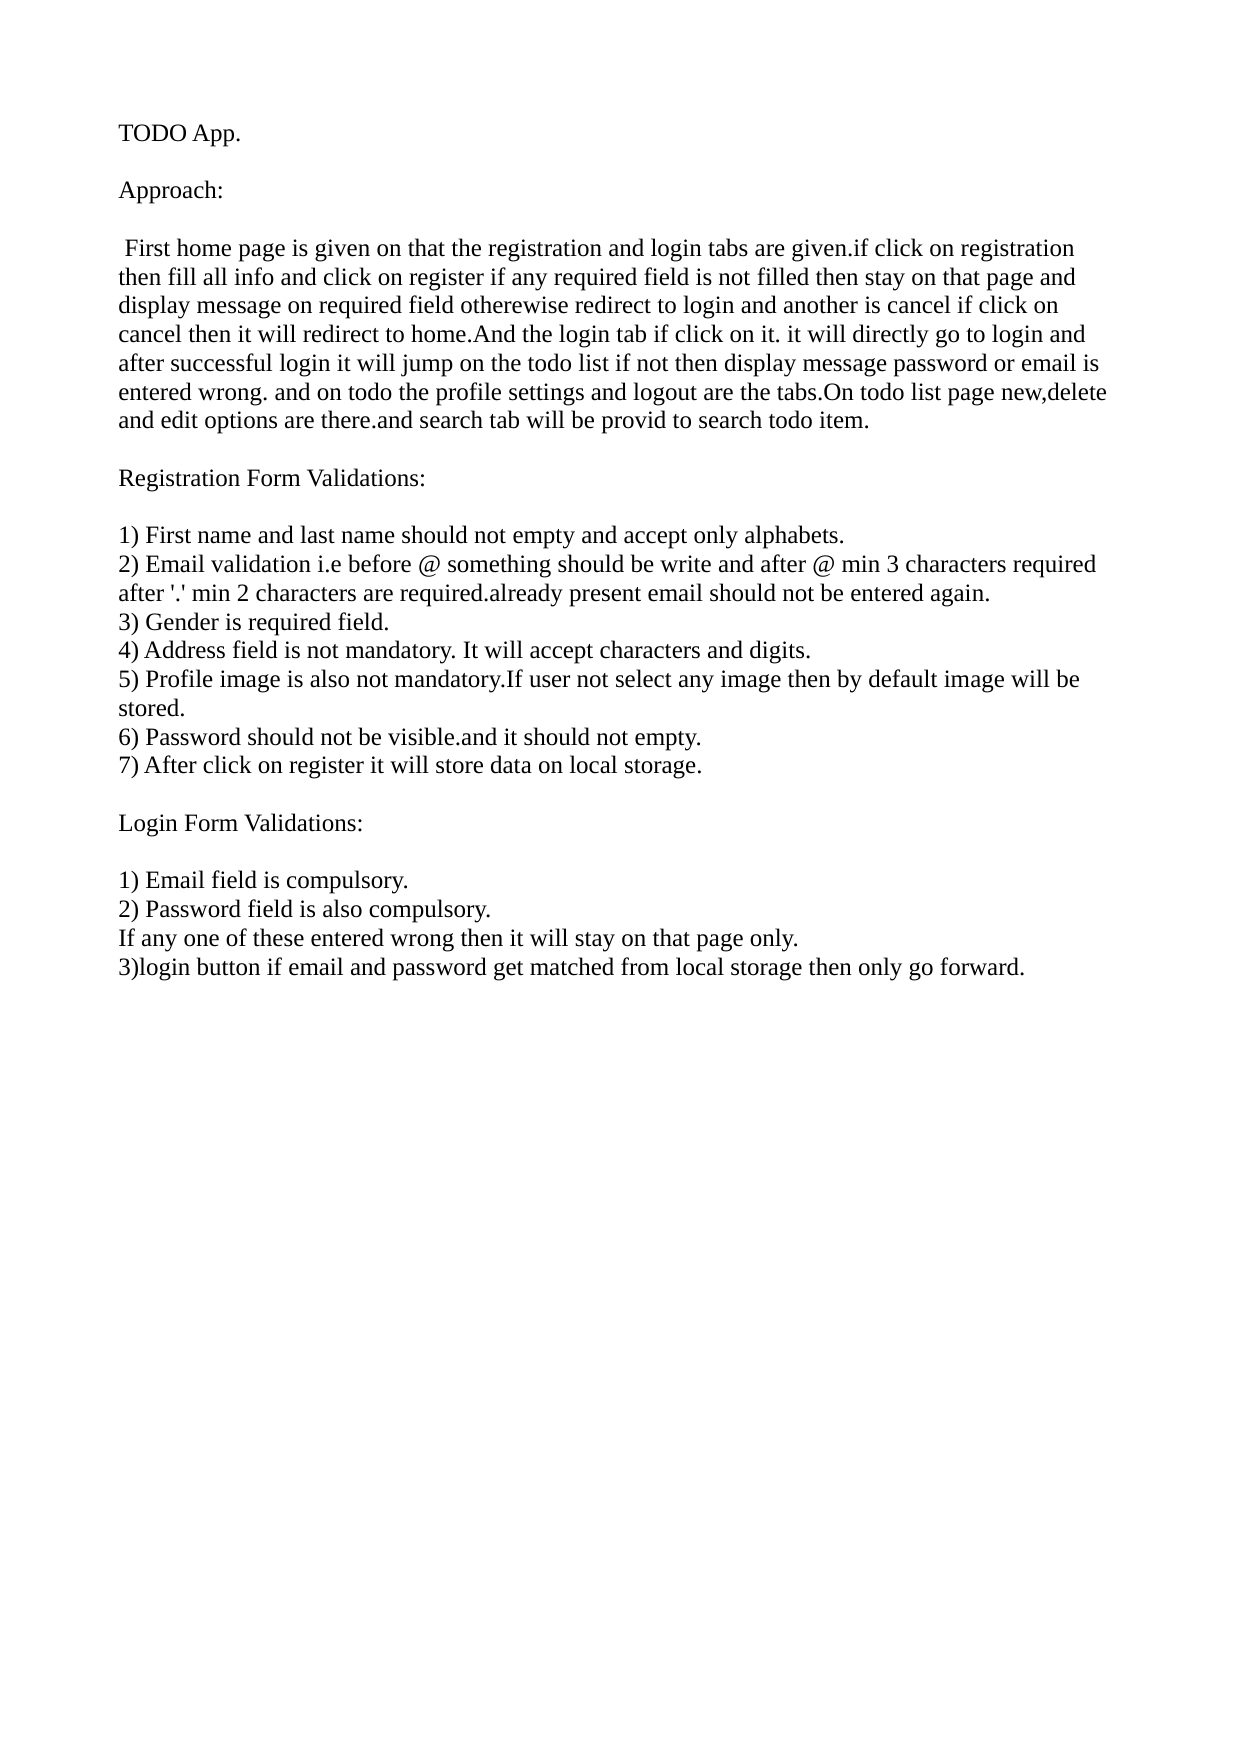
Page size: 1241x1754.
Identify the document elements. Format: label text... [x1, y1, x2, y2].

text 1) First name and last name should not empty and accept only alphabets. [118, 521, 1122, 549]
text Approach: [118, 176, 1122, 204]
text Registration Form Validations: [118, 463, 1122, 492]
text 7) After click on register it will store data on local storage. [118, 751, 1122, 779]
text 5) Profile image is also not mandatory.If user not select any image then by default image will be stored. [118, 664, 1122, 722]
text 3)login button if email and password get matched from local storage then only go forward. [118, 952, 1122, 981]
text Login Form Validations: [118, 808, 1122, 837]
text 4) Address field is not mandatory. It will accept characters and digits. [118, 636, 1122, 664]
text 3) Gender is required field. [118, 607, 1122, 636]
text If any one of these entered wrong then it will stay on that page only. [118, 923, 1122, 952]
text First home page is given on that the registration and login tabs are given.if click on registration then fill all info and click on register if any required field is not filled then stay on that page and display message on required field otherewise redirect to login and another is cancel if click on cancel then it will redirect to home.And the login tab if click on it. it will directly go to login and after successful login it will jump on the todo list if not then display message password or email is entered wrong. and on todo the profile settings and logout are the tabs.On todo list page new,delete and edit options are there.and search tab will be provid to search todo item. [118, 233, 1122, 434]
text 6) Password should not be visible.and it should not empty. [118, 722, 1122, 751]
text 2) Email validation i.e before @ something should be write and after @ min 3 characters required after '.' min 2 characters are required.already present email should not be entered again. [118, 549, 1122, 607]
text TODO App. [118, 118, 1122, 147]
text 2) Password field is also compulsory. [118, 894, 1122, 923]
text 1) Email field is compulsory. [118, 866, 1122, 894]
